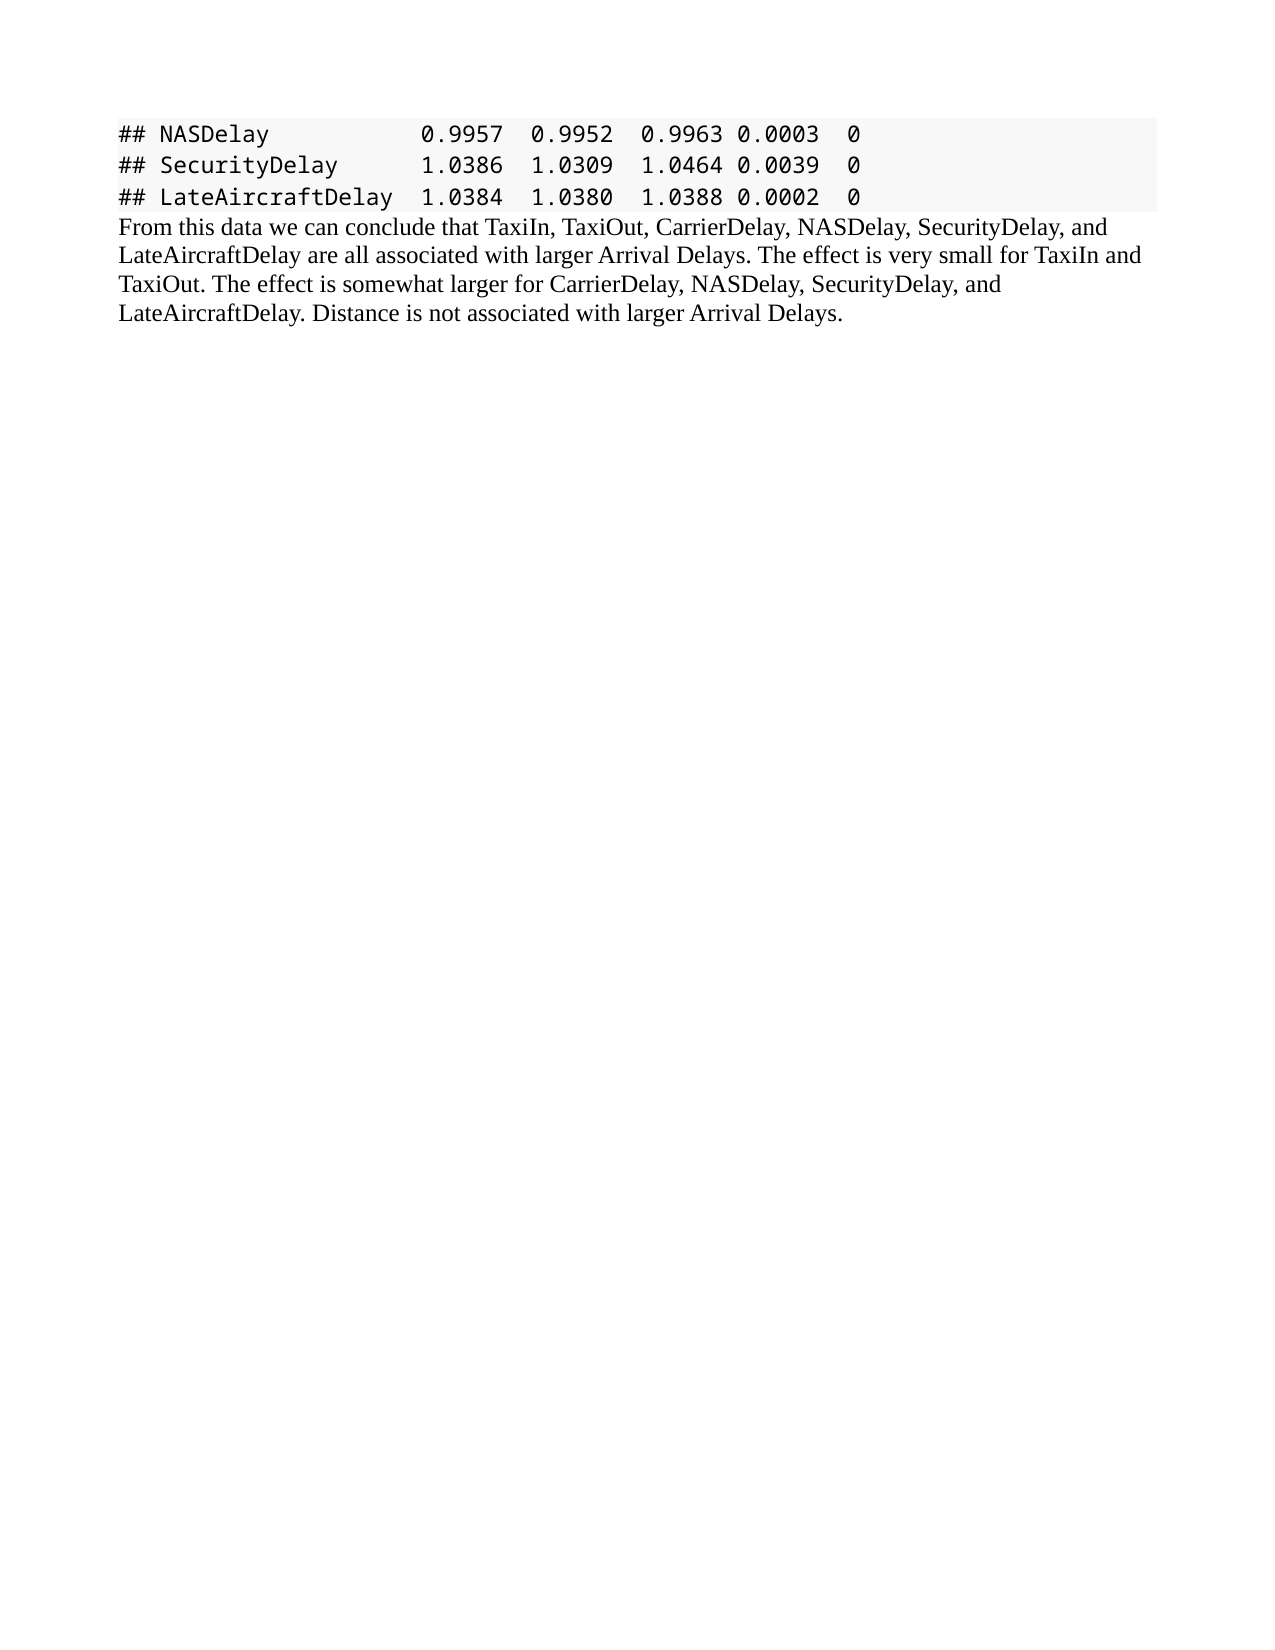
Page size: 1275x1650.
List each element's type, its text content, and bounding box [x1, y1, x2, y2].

text From this data we can conclude that TaxiIn, TaxiOut, CarrierDelay, NASDelay, SecurityDelay, and LateAircraftDelay are all associated with larger Arrival Delays. The effect is very small for TaxiIn and TaxiOut. The effect is somewhat larger for CarrierDelay, NASDelay, SecurityDelay, and LateAircraftDelay. Distance is not associated with larger Arrival Delays. [118, 212, 1157, 327]
text ## NASDelay 0.9957 0.9952 0.9963 0.0003 0 ## SecurityDelay 1.0386 1.0309 1.0464 0.0039 0 ## LateAircraftDelay 1.0384 1.0380 1.0388 0.0002 0 [118, 118, 1157, 212]
